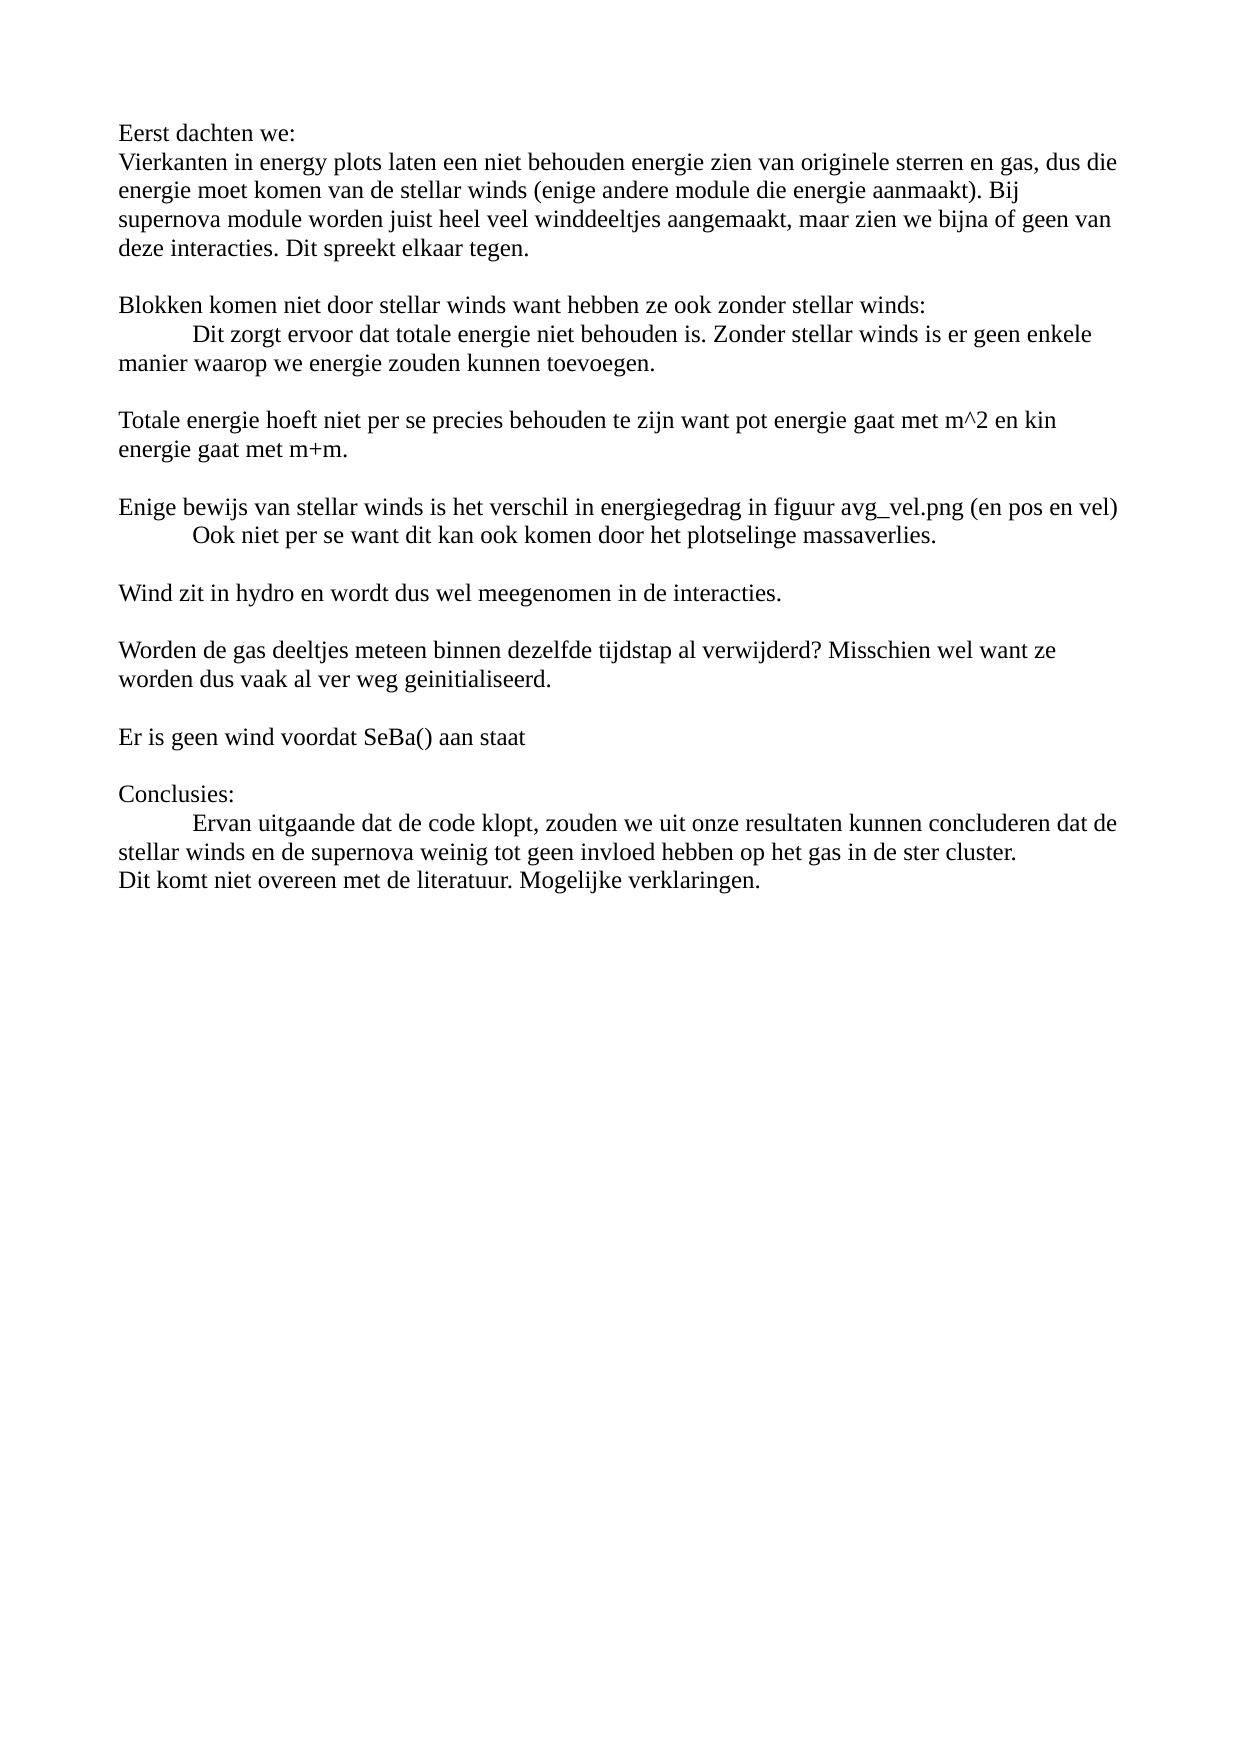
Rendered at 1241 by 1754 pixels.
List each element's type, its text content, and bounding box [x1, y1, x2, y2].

text Vierkanten in energy plots laten een niet behouden energie zien van originele sterren en gas, dus die energie moet komen van de stellar winds (enige andere module die energie aanmaakt). Bij supernova module worden juist heel veel winddeeltjes aangemaakt, maar zien we bijna of geen van deze interacties. Dit spreekt elkaar tegen. [118, 147, 1122, 262]
text Er is geen wind voordat SeBa() aan staat [118, 722, 1122, 751]
text Ook niet per se want dit kan ook komen door het plotselinge massaverlies. [118, 521, 1122, 549]
text Conclusies: [118, 779, 1122, 808]
text Ervan uitgaande dat de code klopt, zouden we uit onze resultaten kunnen concluderen dat de stellar winds en de supernova weinig tot geen invloed hebben op het gas in de ster cluster. [118, 808, 1122, 866]
text Wind zit in hydro en wordt dus wel meegenomen in de interacties. [118, 578, 1122, 607]
text Eerst dachten we: [118, 118, 1122, 147]
text Blokken komen niet door stellar winds want hebben ze ook zonder stellar winds: [118, 291, 1122, 319]
text Totale energie hoeft niet per se precies behouden te zijn want pot energie gaat met m^2 en kin energie gaat met m+m. [118, 406, 1122, 463]
text Worden de gas deeltjes meteen binnen dezelfde tijdstap al verwijderd? Misschien wel want ze worden dus vaak al ver weg geinitialiseerd. [118, 636, 1122, 693]
text Dit zorgt ervoor dat totale energie niet behouden is. Zonder stellar winds is er geen enkele manier waarop we energie zouden kunnen toevoegen. [118, 319, 1122, 377]
text Dit komt niet overeen met de literatuur. Mogelijke verklaringen. [118, 866, 1122, 894]
text Enige bewijs van stellar winds is het verschil in energiegedrag in figuur avg_vel.png (en pos en vel) [118, 492, 1122, 521]
